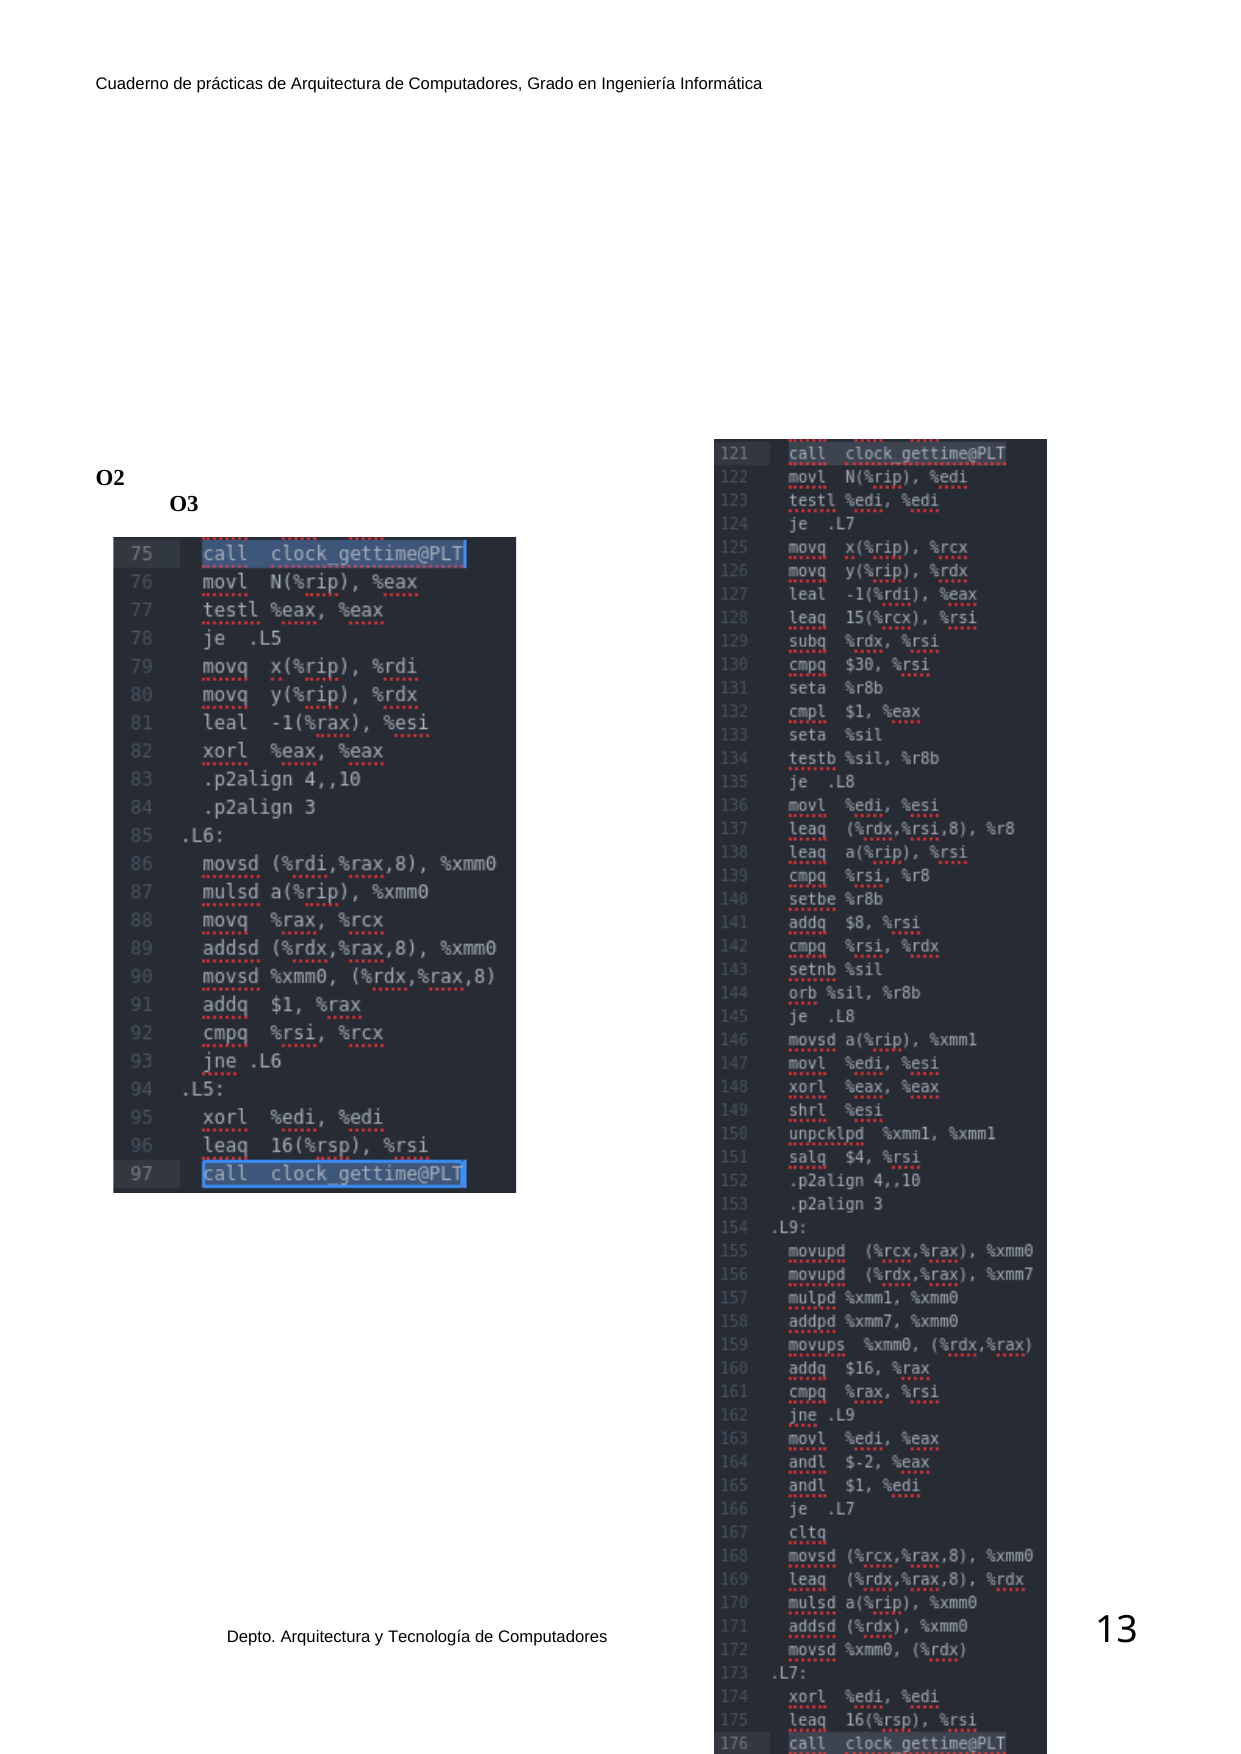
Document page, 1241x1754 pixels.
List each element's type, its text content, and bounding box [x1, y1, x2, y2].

picture [113, 537, 517, 1193]
picture [714, 439, 1047, 1754]
text O2 O3 [95, 464, 714, 517]
text [1047, 464, 1137, 517]
